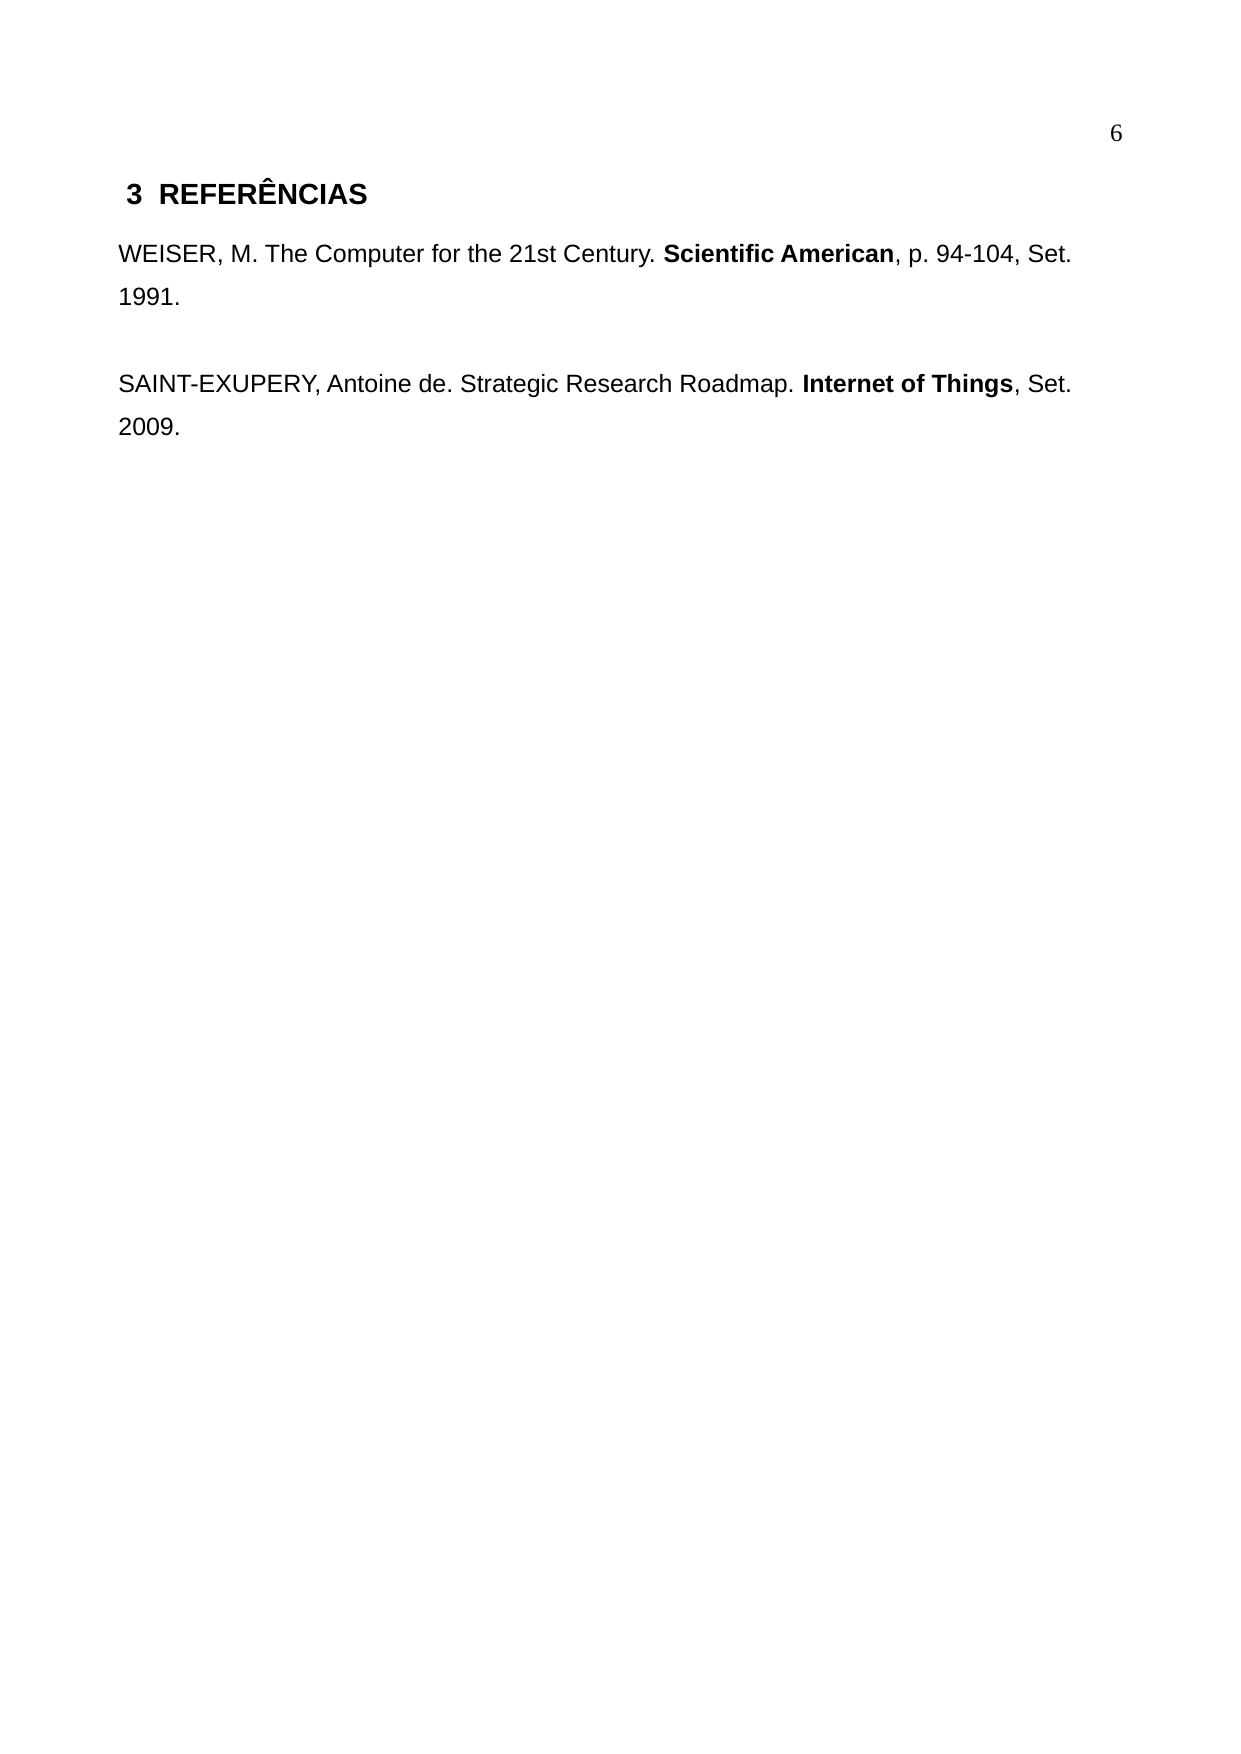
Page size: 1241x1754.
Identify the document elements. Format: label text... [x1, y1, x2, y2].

text WEISER, M. The Computer for the 21st Century. Scientific American, p. 94-104, Set. 1991. [118, 239, 1122, 311]
list REFERÊNCIAS [118, 177, 1122, 210]
text SAINT-EXUPERY, Antoine de. Strategic Research Roadmap. Internet of Things, Set. 2009. [118, 368, 1122, 440]
